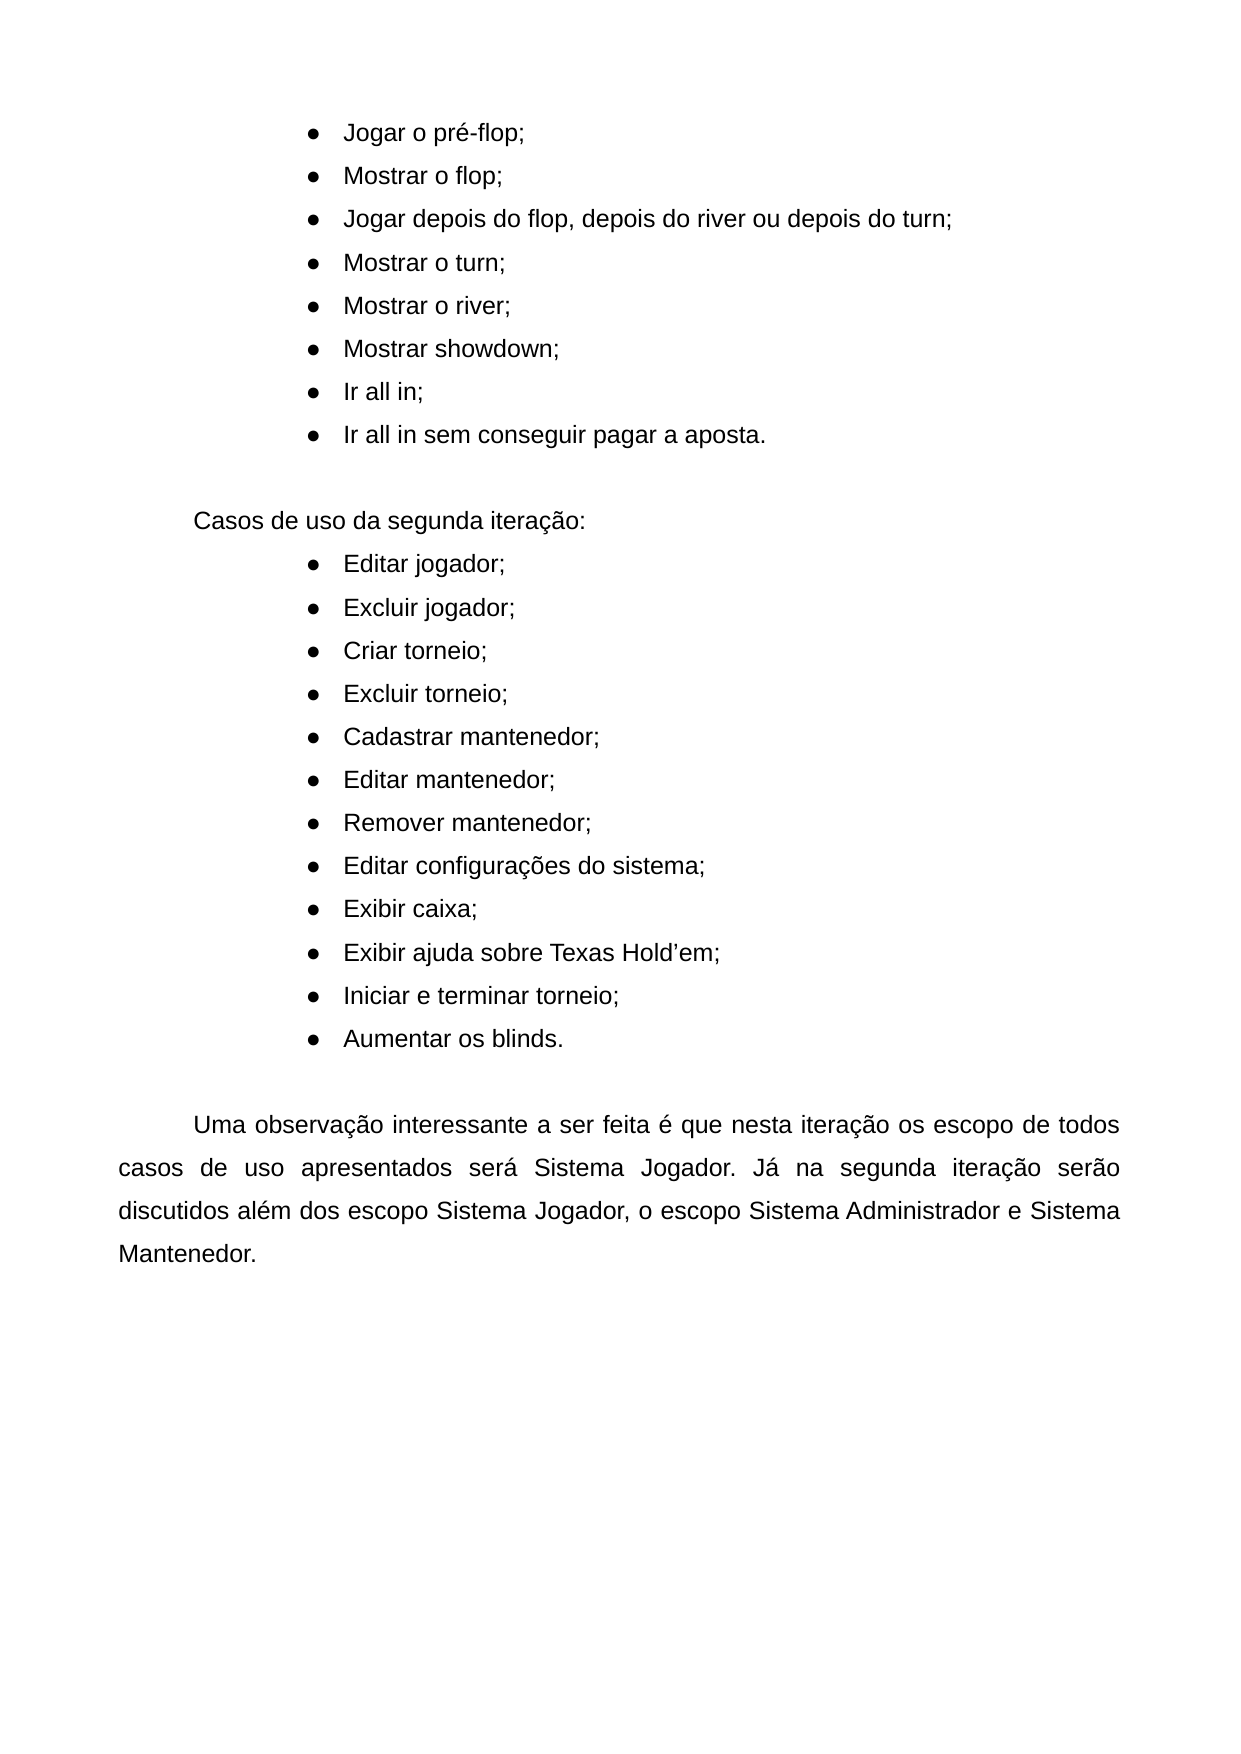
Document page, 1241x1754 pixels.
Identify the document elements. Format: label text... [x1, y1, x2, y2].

list Exibir ajuda sobre Texas Hold’em; [306, 937, 1122, 966]
list Jogar depois do flop, depois do river ou depois do turn; [306, 204, 1122, 233]
list Remover mantenedor; [306, 808, 1122, 837]
text Casos de uso da segunda iteração: [118, 506, 1122, 535]
list Iniciar e terminar torneio; [306, 981, 1122, 1009]
list Mostrar o turn; [306, 247, 1122, 276]
list Mostrar o river; [306, 291, 1122, 319]
list Cadastrar mantenedor; [306, 722, 1122, 751]
list Mostrar o flop; [306, 161, 1122, 190]
list Ir all in sem conseguir pagar a aposta. [306, 420, 1122, 449]
list Excluir jogador; [306, 592, 1122, 621]
list Aumentar os blinds. [306, 1024, 1122, 1052]
list Editar jogador; [306, 549, 1122, 578]
list Exibir caixa; [306, 894, 1122, 923]
list Excluir torneio; [306, 679, 1122, 707]
list Mostrar showdown; [306, 334, 1122, 362]
list Ir all in; [306, 377, 1122, 406]
list Jogar o pré-flop; [306, 118, 1122, 147]
list Editar configurações do sistema; [306, 851, 1122, 880]
text Uma observação interessante a ser feita é que nesta iteração os escopo de todos casos de uso apresentados será Sistema Jogador. Já na segunda iteração serão discutidos além dos escopo Sistema Jogador, o escopo Sistema Administrador e Sistema Mantenedor. [118, 1110, 1122, 1268]
list Criar torneio; [306, 636, 1122, 664]
list Editar mantenedor; [306, 765, 1122, 794]
